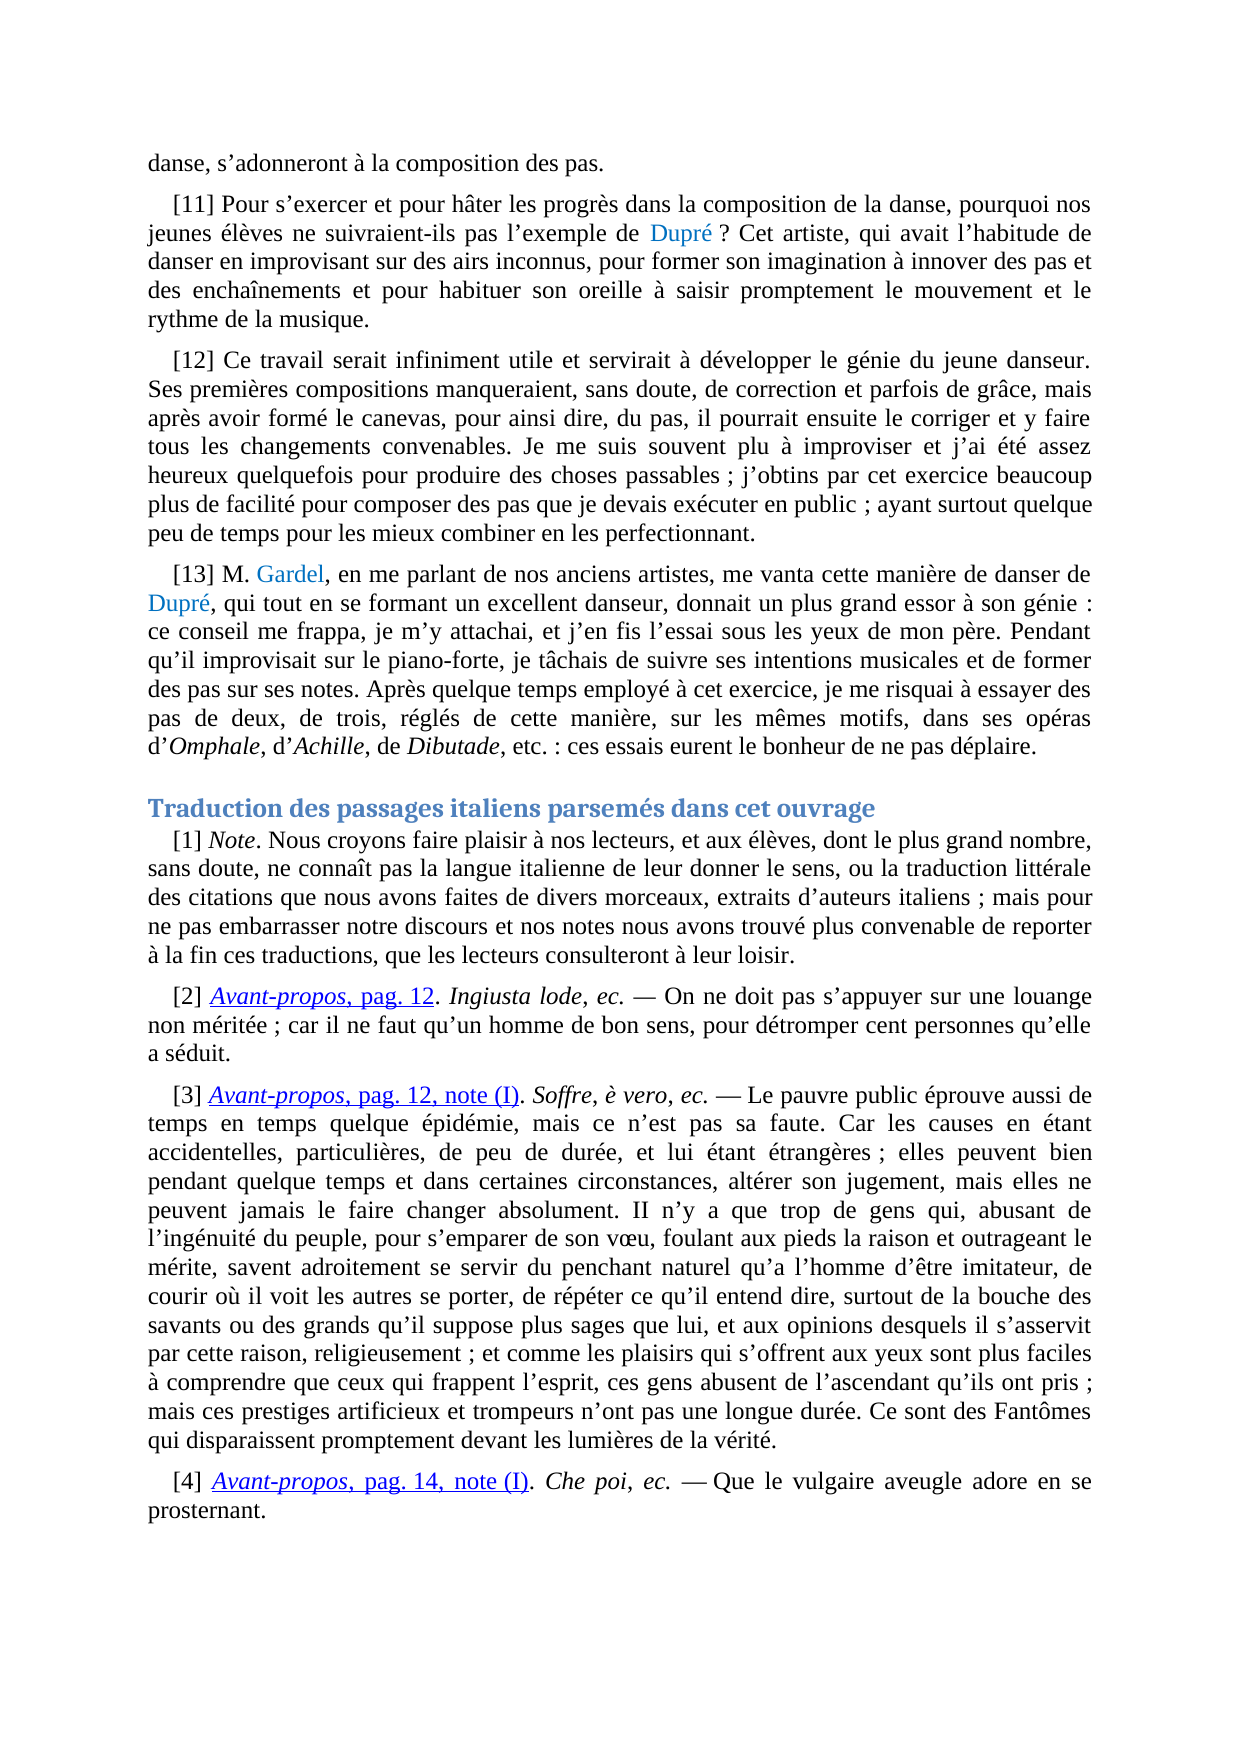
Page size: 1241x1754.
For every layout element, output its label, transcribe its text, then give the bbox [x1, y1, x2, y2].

text [3] Avant-propos, pag. 12, note (I). Soffre, è vero, ec. — Le pauvre public éprouve aussi de temps en temps quelque épidémie, mais ce n’est pas sa faute. Car les causes en étant accidentelles, particulières, de peu de durée, et lui étant étrangères ; elles peuvent bien pendant quelque temps et dans certaines circonstances, altérer son jugement, mais elles ne peuvent jamais le faire changer absolument. II n’y a que trop de gens qui, abusant de l’ingénuité du peuple, pour s’emparer de son vœu, foulant aux pieds la raison et outrageant le mérite, savent adroitement se servir du penchant naturel qu’a l’homme d’être imitateur, de courir où il voit les autres se porter, de répéter ce qu’il entend dire, surtout de la bouche des savants ou des grands qu’il suppose plus sages que lui, et aux opinions desquels il s’asservit par cette raison, religieusement ; et comme les plaisirs qui s’offrent aux yeux sont plus faciles à comprendre que ceux qui frappent l’esprit, ces gens abusent de l’ascendant qu’ils ont pris ; mais ces prestiges artificieux et trompeurs n’ont pas une longue durée. Ce sont des Fantômes qui disparaissent promptement devant les lumières de la vérité. [148, 1080, 1093, 1453]
text [2] Avant-propos, pag. 12. Ingiusta lode, ec. — On ne doit pas s’appuyer sur une louange non méritée ; car il ne faut qu’un homme de bon sens, pour détromper cent personnes qu’elle a séduit. [148, 981, 1093, 1067]
text [1] Note. Nous croyons faire plaisir à nos lecteurs, et aux élèves, dont le plus grand nombre, sans doute, ne connaît pas la langue italienne de leur donner le sens, ou la traduction littérale des citations que nous avons faites de divers morceaux, extraits d’auteurs italiens ; mais pour ne pas embarrasser notre discours et nos notes nous avons trouvé plus convenable de reporter à la fin ces traductions, que les lecteurs consulteront à leur loisir. [148, 825, 1093, 968]
subtitle Traduction des passages italiens parsemés dans cet ouvrage [148, 793, 1093, 825]
text danse, s’adonneront à la composition des pas. [148, 148, 1093, 176]
text [12] Ce travail serait infiniment utile et servirait à développer le génie du jeune danseur. Ses premières compositions manqueraient, sans doute, de correction et parfois de grâce, mais après avoir formé le canevas, pour ainsi dire, du pas, il pourrait ensuite le corriger et y faire tous les changements convenables. Je me suis souvent plu à improviser et j’ai été assez heureux quelquefois pour produire des choses passables ; j’obtins par cet exercice beaucoup plus de facilité pour composer des pas que je devais exécuter en public ; ayant surtout quelque peu de temps pour les mieux combiner en les perfectionnant. [148, 345, 1093, 546]
text [11] Pour s’exercer et pour hâter les progrès dans la composition de la danse, pourquoi nos jeunes élèves ne suivraient-ils pas l’exemple de Dupré ? Cet artiste, qui avait l’habitude de danser en improvisant sur des airs inconnus, pour former son imagination à innover des pas et des enchaînements et pour habituer son oreille à saisir promptement le mouvement et le rythme de la musique. [148, 189, 1093, 333]
text [13] M. Gardel, en me parlant de nos anciens artistes, me vanta cette manière de danser de Dupré, qui tout en se formant un excellent danseur, donnait un plus grand essor à son génie : ce conseil me frappa, je m’y attachai, et j’en fis l’essai sous les yeux de mon père. Pendant qu’il improvisait sur le piano-forte, je tâchais de suivre ses intentions musicales et de former des pas sur ses notes. Après quelque temps employé à cet exercice, je me risquai à essayer des pas de deux, de trois, réglés de cette manière, sur les mêmes motifs, dans ses opéras d’Omphale, d’Achille, de Dibutade, etc. : ces essais eurent le bonheur de ne pas déplaire. [148, 559, 1093, 760]
text [4] Avant-propos, pag. 14, note (I). Che poi, ec. — Que le vulgaire aveugle adore en se prosternant. [148, 1466, 1093, 1523]
